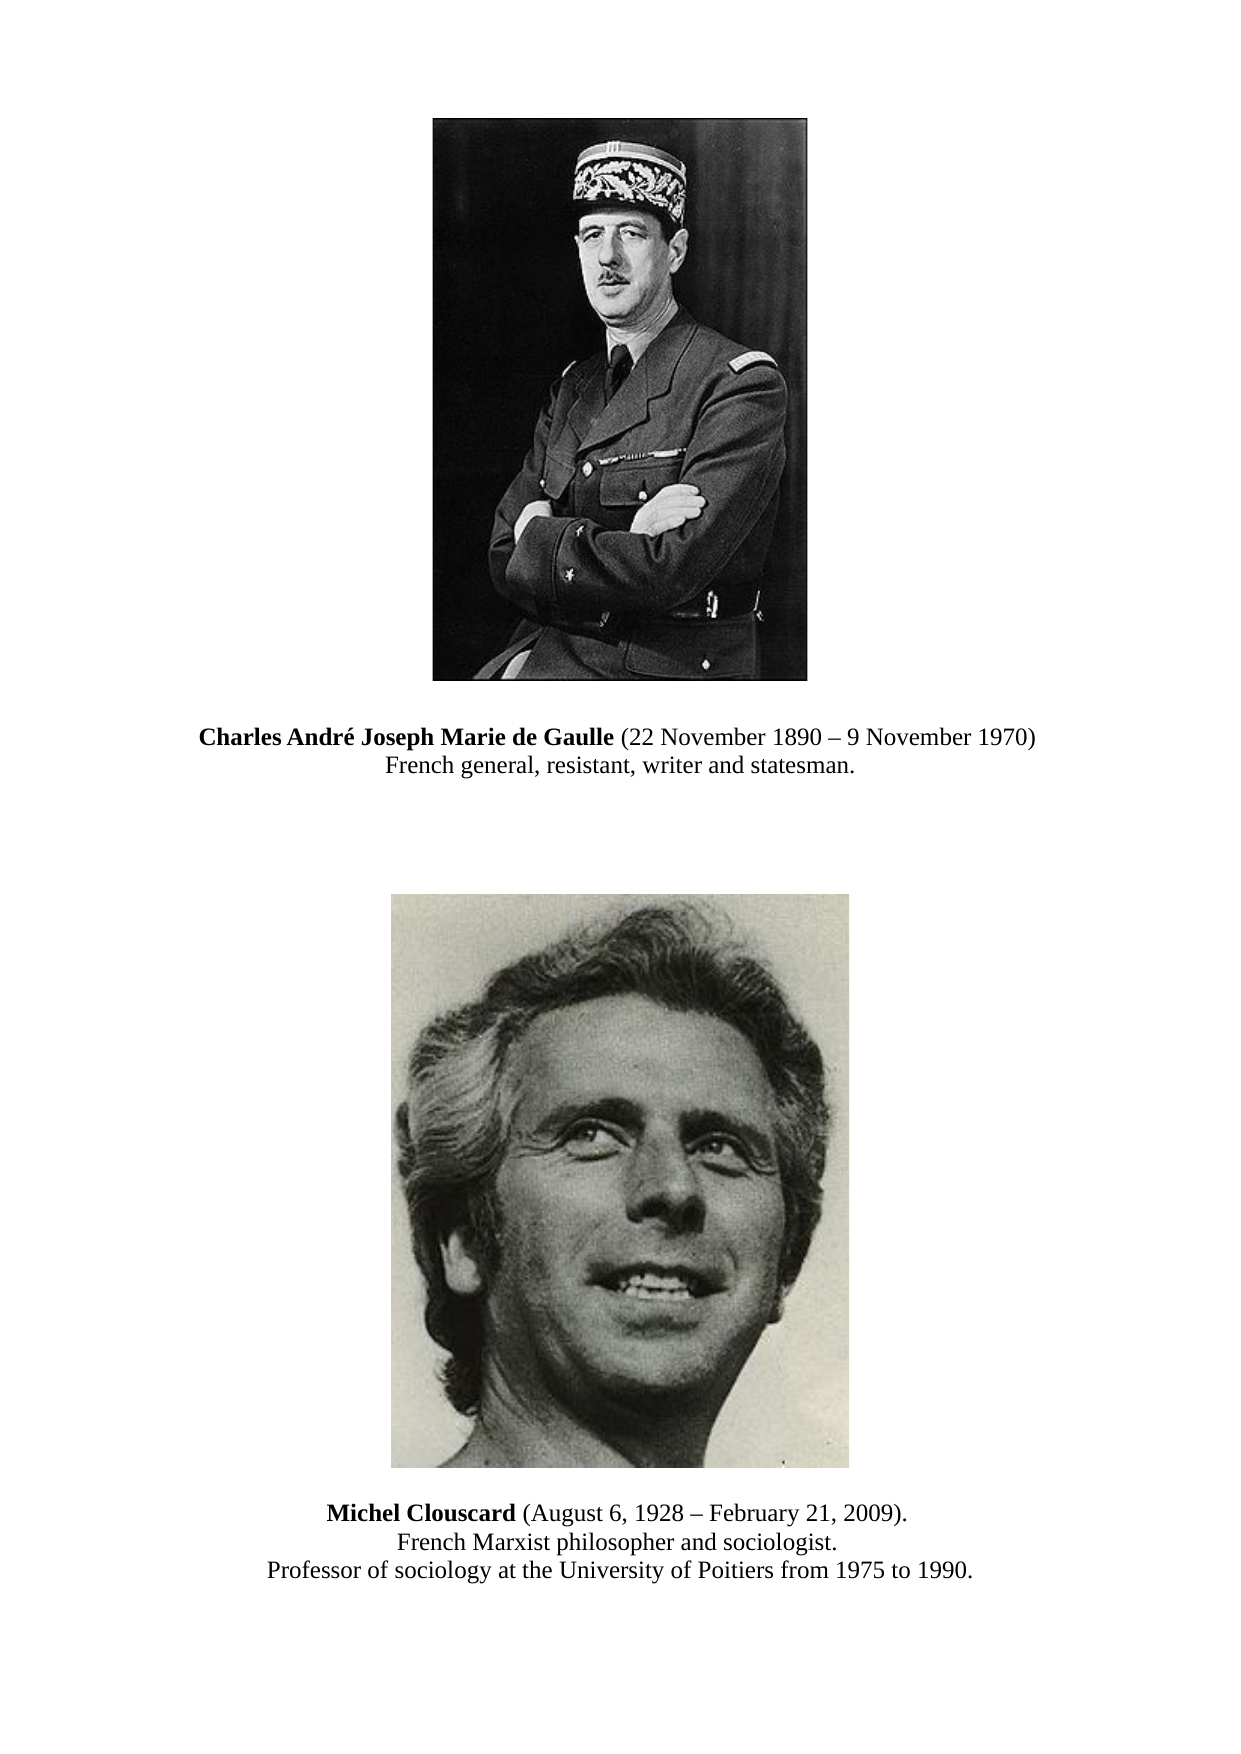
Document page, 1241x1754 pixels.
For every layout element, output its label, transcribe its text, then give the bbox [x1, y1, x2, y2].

text French Marxist philosopher and sociologist. [118, 1527, 1122, 1556]
text Professor of sociology at the University of Poitiers from 1975 to 1990. [118, 1556, 1122, 1584]
picture [391, 894, 850, 1468]
picture [432, 118, 808, 681]
text French general, resistant, writer and statesman. [118, 751, 1122, 779]
text Michel Clouscard (August 6, 1928 – February 21, 2009). [118, 1498, 1122, 1527]
text Charles André Joseph Marie de Gaulle (22 November 1890 – 9 November 1970) [118, 722, 1122, 751]
